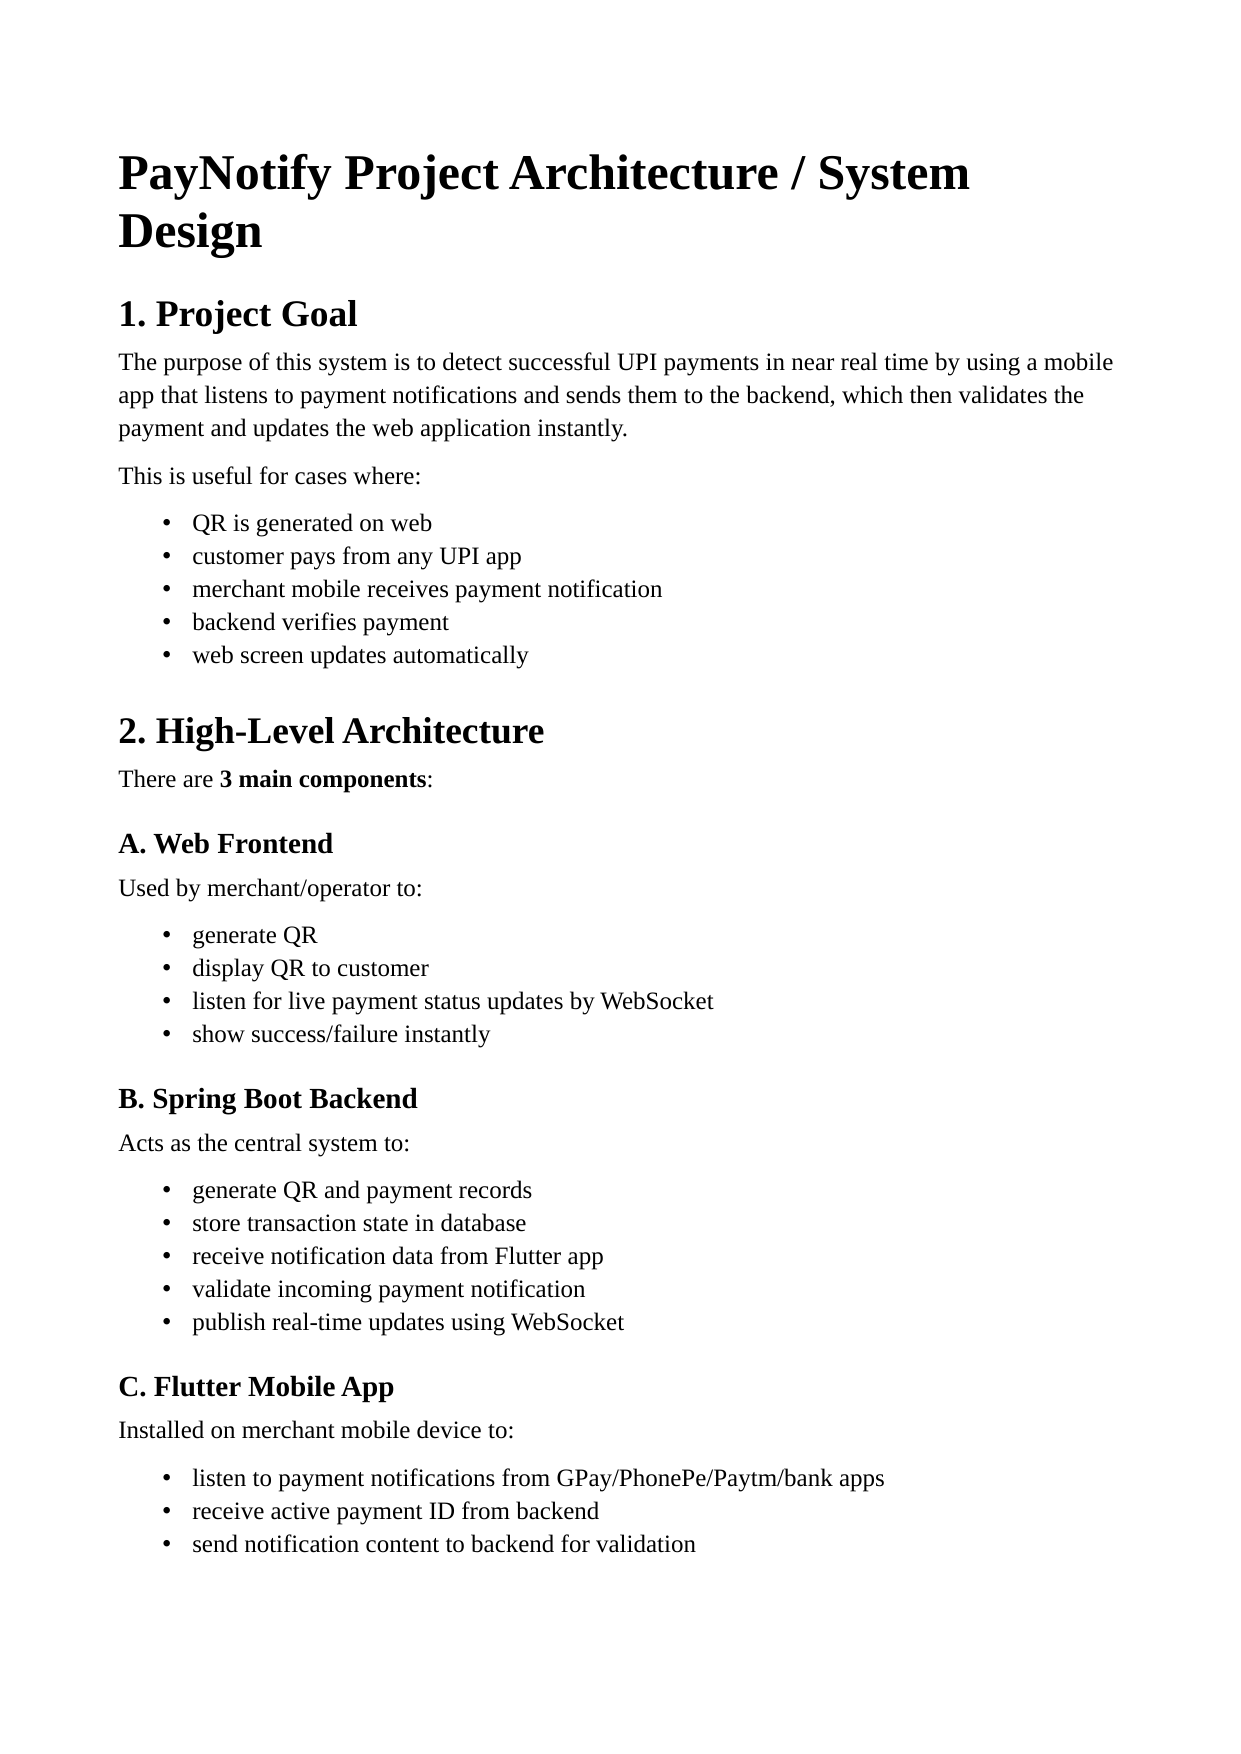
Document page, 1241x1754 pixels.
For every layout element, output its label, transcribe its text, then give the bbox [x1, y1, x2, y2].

list send notification content to backend for validation [162, 1529, 1122, 1558]
list publish real-time updates using WebSocket [162, 1307, 1122, 1336]
subtitle A. Web Frontend [118, 827, 1122, 860]
text There are 3 main components: [118, 764, 1122, 793]
list QR is generated on web [162, 508, 1122, 537]
list display QR to customer [162, 953, 1122, 982]
subtitle C. Flutter Mobile App [118, 1369, 1122, 1403]
text The purpose of this system is to detect successful UPI payments in near real time by using a mobile app that listens to payment notifications and sends them to the backend, which then validates the payment and updates the web application instantly. [118, 347, 1122, 442]
subtitle PayNotify Project Architecture / System Design [118, 143, 1122, 258]
list generate QR and payment records [162, 1175, 1122, 1204]
subtitle 1. Project Goal [118, 291, 1122, 334]
text Installed on merchant mobile device to: [118, 1416, 1122, 1444]
list show success/failure instantly [162, 1019, 1122, 1048]
list listen to payment notifications from GPay/PhonePe/Paytm/bank apps [162, 1463, 1122, 1492]
text Acts as the central system to: [118, 1128, 1122, 1156]
list validate incoming payment notification [162, 1274, 1122, 1303]
list listen for live payment status updates by WebSocket [162, 986, 1122, 1015]
subtitle B. Spring Boot Backend [118, 1082, 1122, 1115]
list backend verifies payment [162, 607, 1122, 636]
text Used by merchant/operator to: [118, 873, 1122, 901]
list generate QR [162, 920, 1122, 949]
list receive active payment ID from backend [162, 1496, 1122, 1525]
list receive notification data from Flutter app [162, 1241, 1122, 1270]
list customer pays from any UPI app [162, 541, 1122, 570]
subtitle 2. High-Level Architecture [118, 709, 1122, 752]
list web screen updates automatically [162, 640, 1122, 669]
list merchant mobile receives payment notification [162, 574, 1122, 603]
list store transaction state in database [162, 1208, 1122, 1237]
text This is useful for cases where: [118, 461, 1122, 489]
